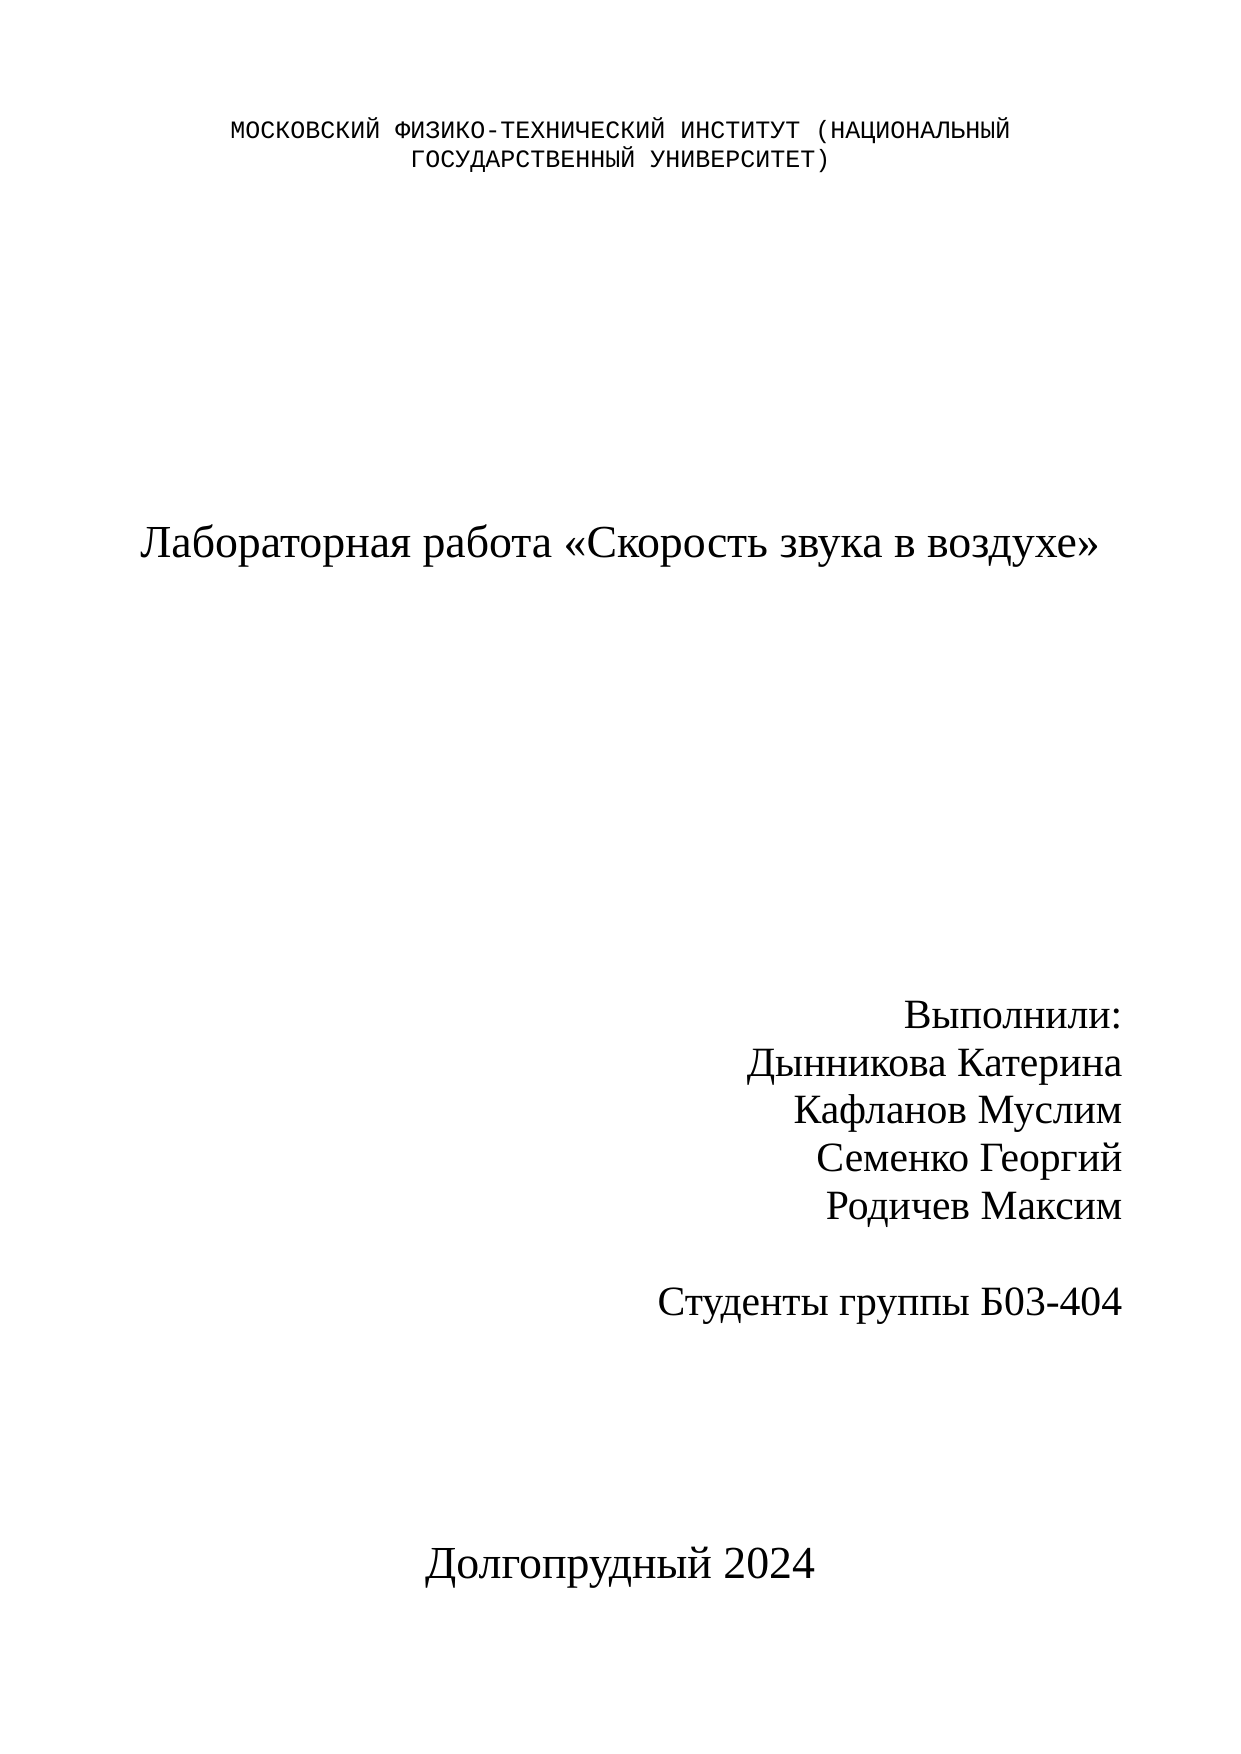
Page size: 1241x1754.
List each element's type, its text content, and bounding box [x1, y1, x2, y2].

text Долгопрудный 2024 [118, 1535, 1122, 1588]
text Родичев Максим [118, 1181, 1122, 1277]
text Дынникова Катерина [118, 1037, 1122, 1085]
text Лабораторная работа «Скорость звука в воздухе» [118, 515, 1122, 567]
text МОСКОВСКИЙ ФИЗИКО-ТЕХНИЧЕСКИЙ ИНСТИТУТ (НАЦИОНАЛЬНЫЙ ГОСУДАРСТВЕННЫЙ УНИВЕРСИТЕТ) [118, 118, 1122, 175]
text Выполнили: [118, 989, 1122, 1037]
text Кафланов Муслим Семенко Георгий [118, 1085, 1122, 1181]
text Студенты группы Б03-404 [118, 1277, 1122, 1324]
